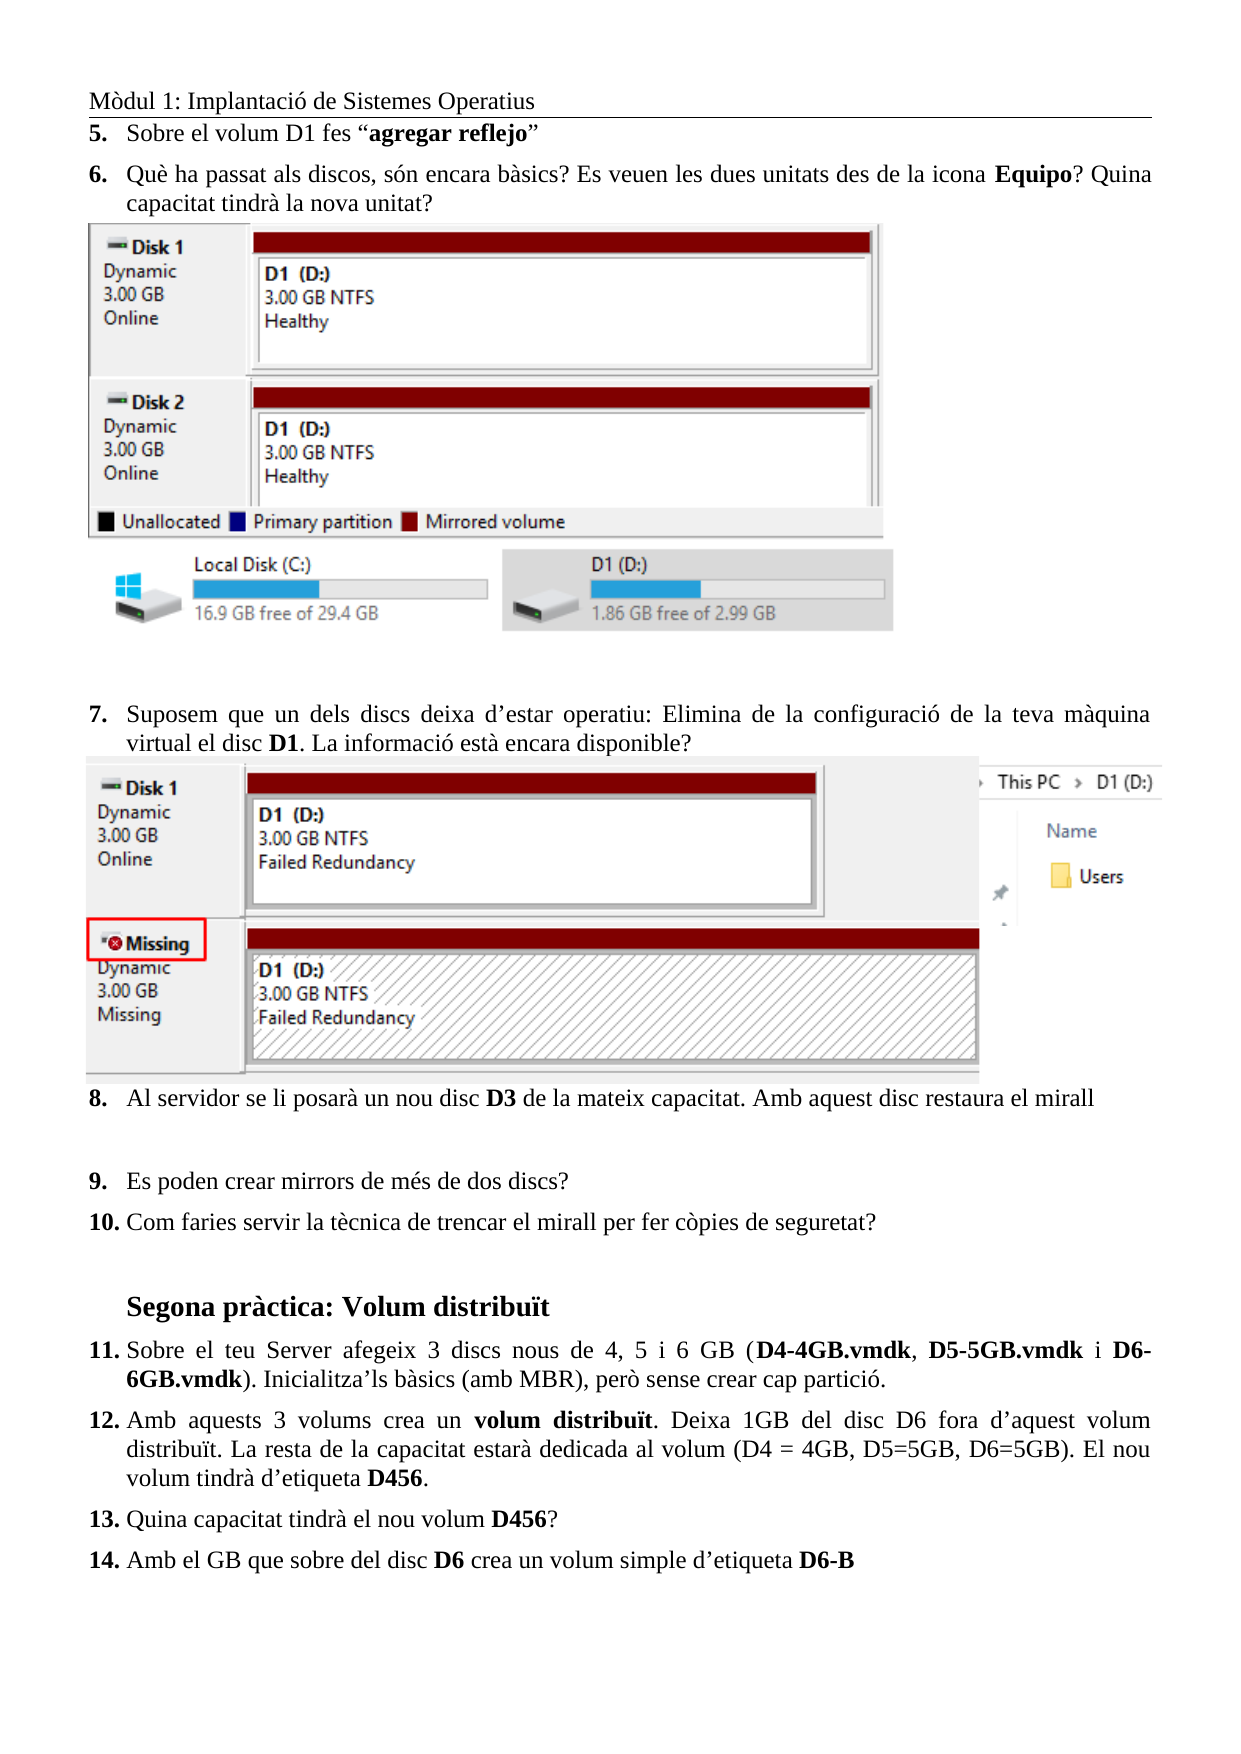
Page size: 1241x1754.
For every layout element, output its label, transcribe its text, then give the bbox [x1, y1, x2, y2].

list Es poden crear mirrors de més de dos discs? [89, 1166, 1152, 1194]
list Amb el GB que sobre del disc D6 crea un volum simple d’etiqueta D6-B [89, 1546, 1152, 1574]
list Amb aquests 3 volums crea un volum distribuït. Deixa 1GB del disc D6 fora d’aquest volum distribuït. La resta de la capacitat estarà dedicada al volum (D4 = 4GB, D5=5GB, D6=5GB). El nou volum tindrà d’etiqueta D456. [89, 1406, 1152, 1492]
list Sobre el volum D1 fes “agregar reflejo” [89, 118, 1152, 147]
list Suposem que un dels discs deixa d’estar operatiu: Elimina de la configuració de la teva màquina virtual el disc D1. La informació està encara disponible? [89, 699, 1152, 756]
list Sobre el teu Server afegeix 3 discs nous de 4, 5 i 6 GB (D4-4GB.vmdk, D5-5GB.vmdk i D6-6GB.vmdk). Inicialitza’ls bàsics (amb MBR), però sense crear cap partició. [89, 1336, 1152, 1393]
picture [85, 756, 1163, 1084]
text Segona pràctica: Volum distribuït [126, 1289, 1152, 1323]
list Al servidor se li posarà un nou disc D3 de la mateix capacitat. Amb aquest disc restaura el mirall [89, 926, 1152, 1112]
list Com faries servir la tècnica de trencar el mirall per fer còpies de seguretat? [89, 1207, 1152, 1236]
list Què ha passat als discos, són encara bàsics? Es veuen les dues unitats des de la icona Equipo? Quina capacitat tindrà la nova unitat? [89, 159, 1152, 217]
list Quina capacitat tindrà el nou volum D456? [89, 1504, 1152, 1533]
picture [88, 223, 942, 658]
